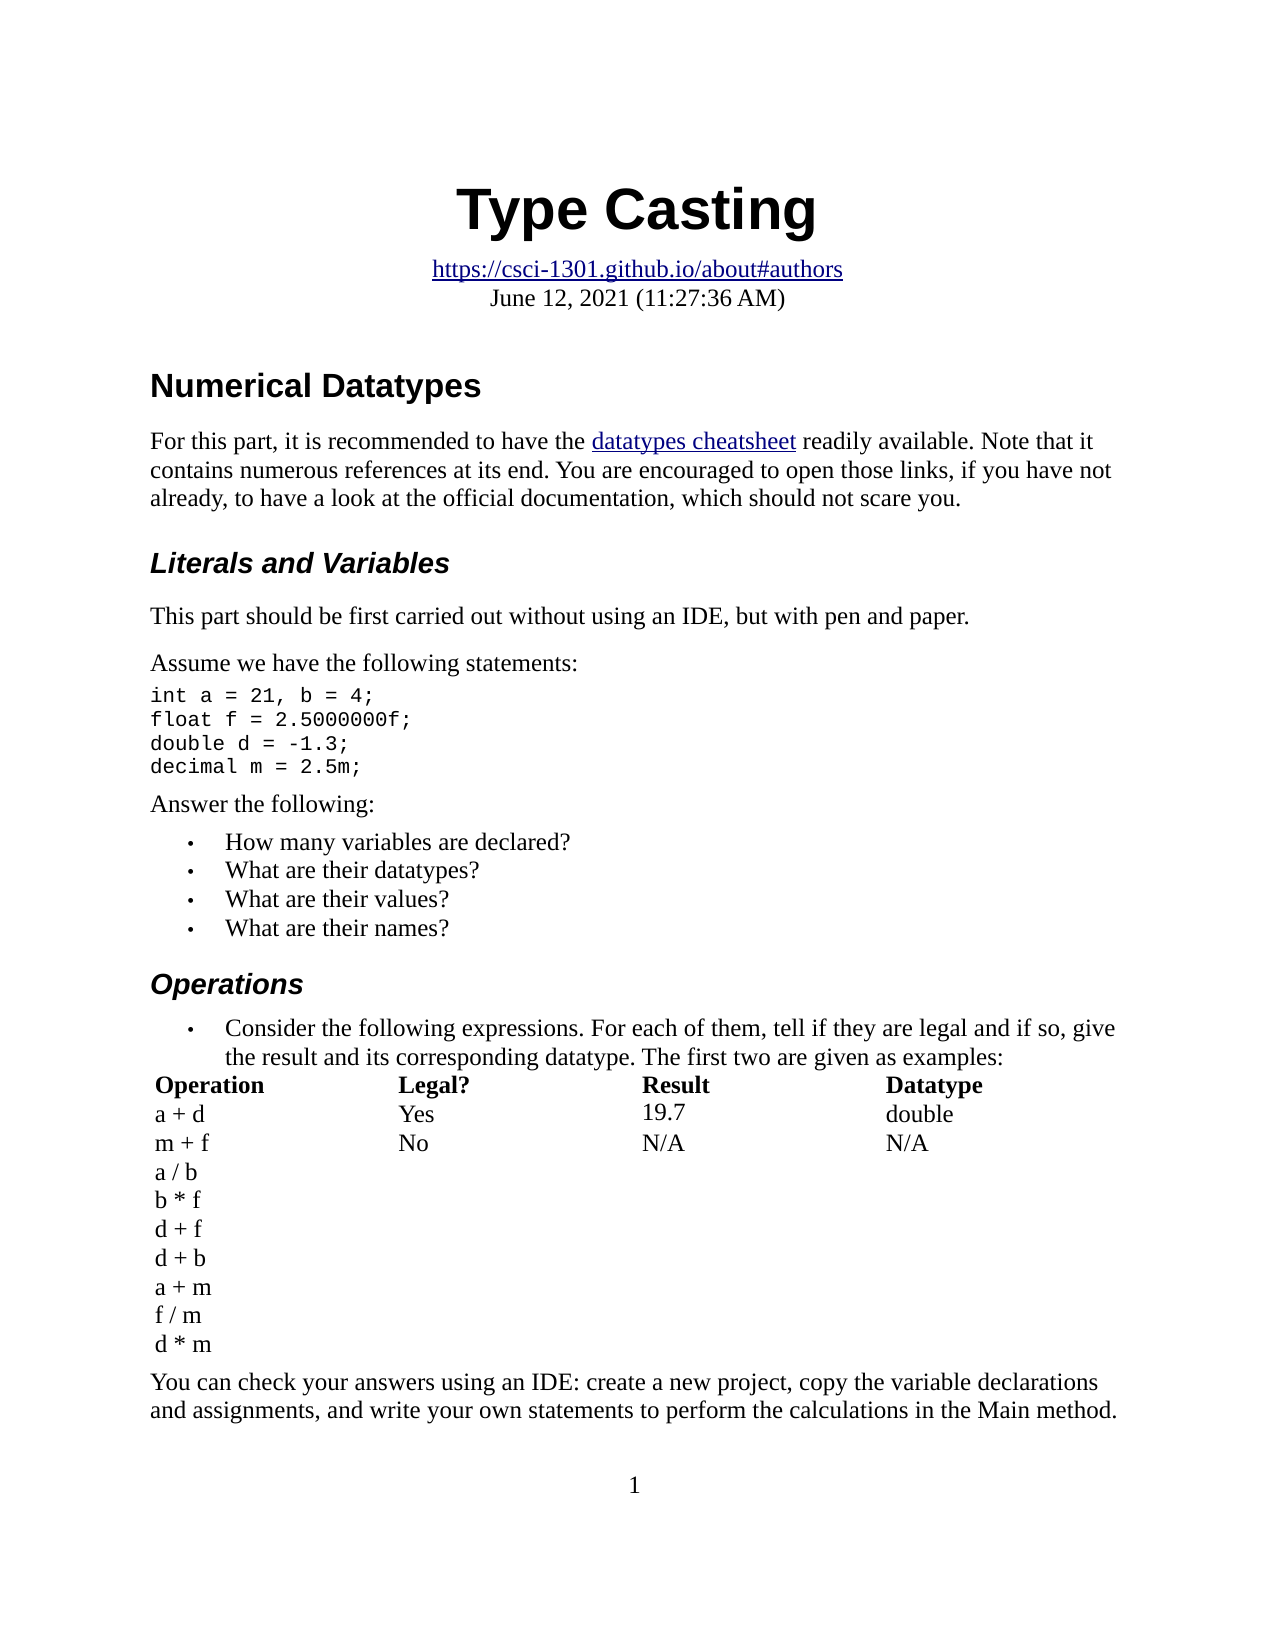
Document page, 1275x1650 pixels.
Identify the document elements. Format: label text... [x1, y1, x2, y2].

table_cell [638, 1214, 881, 1243]
table_cell [881, 1157, 1125, 1185]
table_cell [638, 1099, 881, 1128]
table_cell m + f [150, 1128, 394, 1157]
text For this part, it is recommended to have the datatypes cheatsheet readily available. Note that it contains numerous references at its end. You are encouraged to open those links, if you have not already, to have a look at the official documentation, which should not scare you. [150, 426, 1125, 512]
table_cell [881, 1243, 1125, 1272]
text int a = 21, b = 4; [150, 686, 1125, 709]
text Answer the following: [150, 789, 1125, 818]
subtitle Numerical Datatypes [150, 366, 1125, 404]
table_cell d + b [150, 1243, 394, 1272]
text Assume we have the following statements: [150, 648, 1125, 677]
table_cell a / b [150, 1157, 394, 1185]
table_cell a + d [150, 1099, 394, 1128]
table_cell Yes [394, 1099, 637, 1128]
table_cell d * m [150, 1329, 394, 1358]
text float f = 2.5000000f; [150, 709, 1125, 733]
list What are their datatypes? [187, 856, 1125, 884]
table_cell [394, 1185, 637, 1214]
table_cell [638, 1243, 881, 1272]
text decimal m = 2.5m; [150, 756, 1125, 780]
table_cell [638, 1157, 881, 1185]
table_cell N/A [881, 1128, 1125, 1157]
table_header Operation [150, 1070, 394, 1099]
text June 12, 2021 (11:27:36 AM) [150, 283, 1125, 312]
list How many variables are declared? [187, 827, 1125, 856]
text This part should be first carried out without using an IDE, but with pen and paper. [150, 601, 1125, 630]
table_cell [638, 1185, 881, 1214]
table_cell double [881, 1099, 1125, 1128]
text double d = -1.3; [150, 733, 1125, 756]
table_cell [394, 1157, 637, 1185]
table_cell a + m [150, 1272, 394, 1300]
table_cell [638, 1300, 881, 1329]
table_cell [394, 1329, 637, 1358]
table_cell [881, 1185, 1125, 1214]
table_cell [394, 1272, 637, 1300]
table_cell [638, 1329, 881, 1358]
table_cell [394, 1300, 637, 1329]
table_header Legal? [394, 1070, 637, 1099]
table_cell [881, 1329, 1125, 1358]
table_cell N/A [638, 1128, 881, 1157]
list Consider the following expressions. For each of them, tell if they are legal and if so, give the result and its corresponding datatype. The first two are given as examples: [187, 1013, 1125, 1070]
table_cell [394, 1214, 637, 1243]
table_cell f / m [150, 1300, 394, 1329]
text You can check your answers using an IDE: create a new project, copy the variable declarations and assignments, and write your own statements to perform the calculations in the Main method. [150, 1367, 1125, 1424]
table_cell No [394, 1128, 637, 1157]
table_cell d + f [150, 1214, 394, 1243]
subtitle Literals and Variables [150, 546, 1125, 580]
title Type Casting [150, 175, 1125, 242]
table_cell b * f [150, 1185, 394, 1214]
text https://csci-1301.github.io/about#authors [150, 254, 1125, 283]
table_header Datatype [881, 1070, 1125, 1099]
list What are their values? [187, 884, 1125, 913]
table_cell [394, 1243, 637, 1272]
table_cell [881, 1272, 1125, 1300]
table_cell [881, 1300, 1125, 1329]
table_cell [881, 1214, 1125, 1243]
list What are their names? [187, 913, 1125, 942]
subtitle Operations [150, 967, 1125, 1000]
table_cell [638, 1272, 881, 1300]
table_header Result [638, 1070, 881, 1099]
